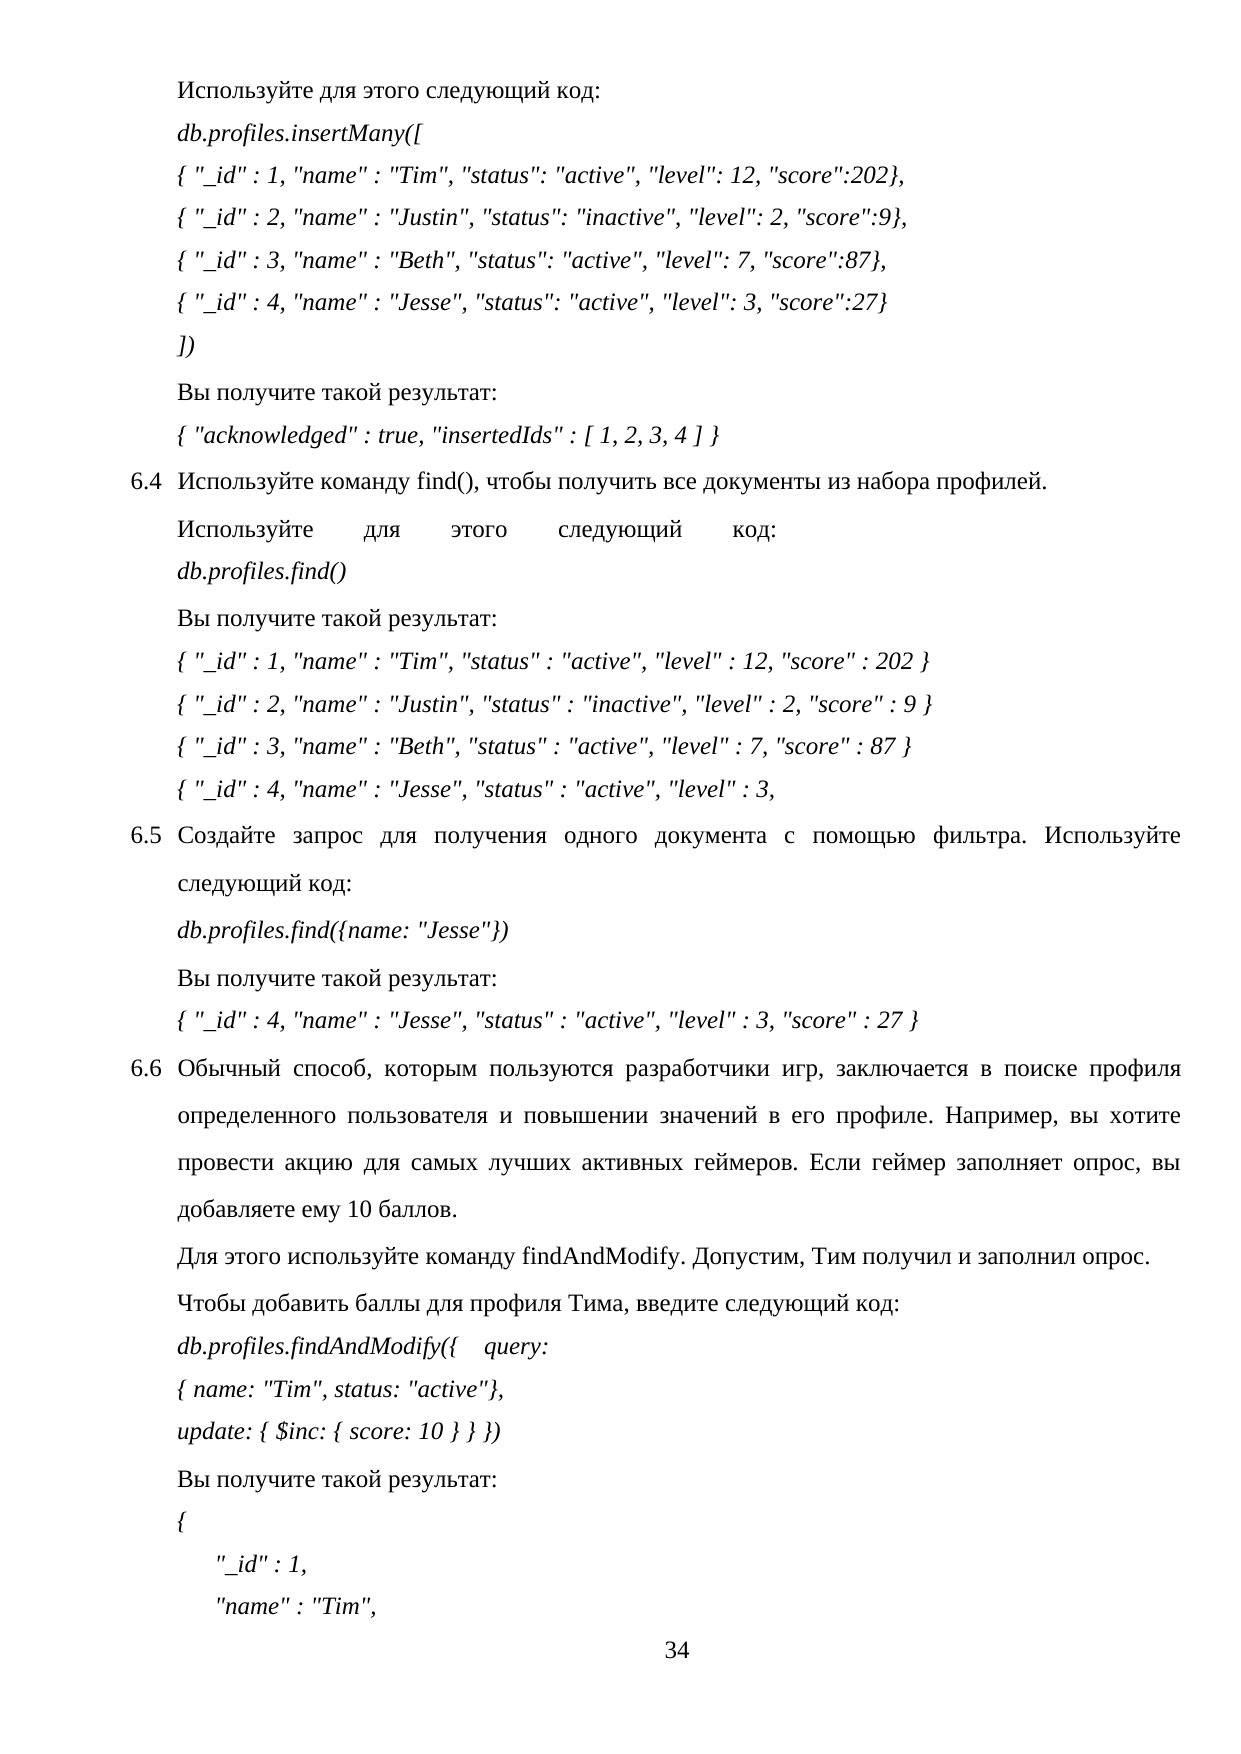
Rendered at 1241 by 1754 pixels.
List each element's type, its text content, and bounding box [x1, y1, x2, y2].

text db.profiles.findAndModify({ query: { name: "Tim", status: "active"}, update: { $inc: { score: 10 } } }) [177, 1331, 595, 1445]
text Используйте для этого следующий код: [177, 75, 1182, 104]
text { "_id" : 1, "name" : "Tim", "status": "active", "level": 12, "score":202}, [177, 160, 1182, 189]
text db.profiles.find({name: "Jesse"}) [177, 916, 1182, 944]
list Создайте запрос для получения одного документа с помощью фильтра. Используйте следующий код: [130, 821, 1182, 897]
text { "_id" : 4, "name" : "Jesse", "status" : "active", "level" : 3, [177, 774, 1182, 802]
text { "_id" : 3, "name" : "Beth", "status" : "active", "level" : 7, "score" : 87 } [177, 731, 1182, 760]
text Для этого используйте команду findAndModify. Допустим, Тим получил и заполнил опрос. [177, 1241, 1182, 1270]
text { "_id" : 1, "name" : "Tim", "status" : "active", "level" : 12, "score" : 202 } [177, 646, 1182, 675]
list Используйте команду find(), чтобы получить все документы из набора профилей. [130, 466, 1182, 495]
text db.profiles.insertMany([ [177, 118, 1182, 146]
text Используйте для этого следующий код: db.profiles.find() [177, 514, 777, 585]
text { "acknowledged" : true, "insertedIds" : [ 1, 2, 3, 4 ] } [177, 420, 1182, 448]
text { "_id" : 2, "name" : "Justin", "status": "inactive", "level": 2, "score":9}, [177, 202, 1182, 231]
text Вы получите такой результат: [177, 963, 1182, 992]
text { "_id" : 4, "name" : "Jesse", "status": "active", "level": 3, "score":27} ]) [177, 287, 913, 358]
text Вы получите такой результат: [177, 603, 1182, 632]
text "_id" : 1, [177, 1549, 1182, 1577]
text Вы получите такой результат: [177, 1464, 1182, 1492]
list Обычный способ, которым пользуются разработчики игр, заключается в поиске профиля определенного пользователя и повышении значений в его профиле. Например, вы хотите провести акцию для самых лучших активных геймеров. Если геймер заполняет опрос, вы добавляете ему 10 баллов. [130, 1053, 1182, 1223]
text Чтобы добавить баллы для профиля Тима, введите следующий код: [177, 1288, 1182, 1317]
text { "_id" : 3, "name" : "Beth", "status": "active", "level": 7, "score":87}, [177, 245, 1182, 273]
text { "_id" : 2, "name" : "Justin", "status" : "inactive", "level" : 2, "score" : 9 } [177, 689, 1182, 718]
text { "_id" : 4, "name" : "Jesse", "status" : "active", "level" : 3, "score" : 27 } [177, 1006, 1182, 1034]
text Вы получите такой результат: [177, 377, 1182, 406]
text "name" : "Tim", [177, 1591, 1182, 1620]
text { [177, 1506, 1182, 1535]
